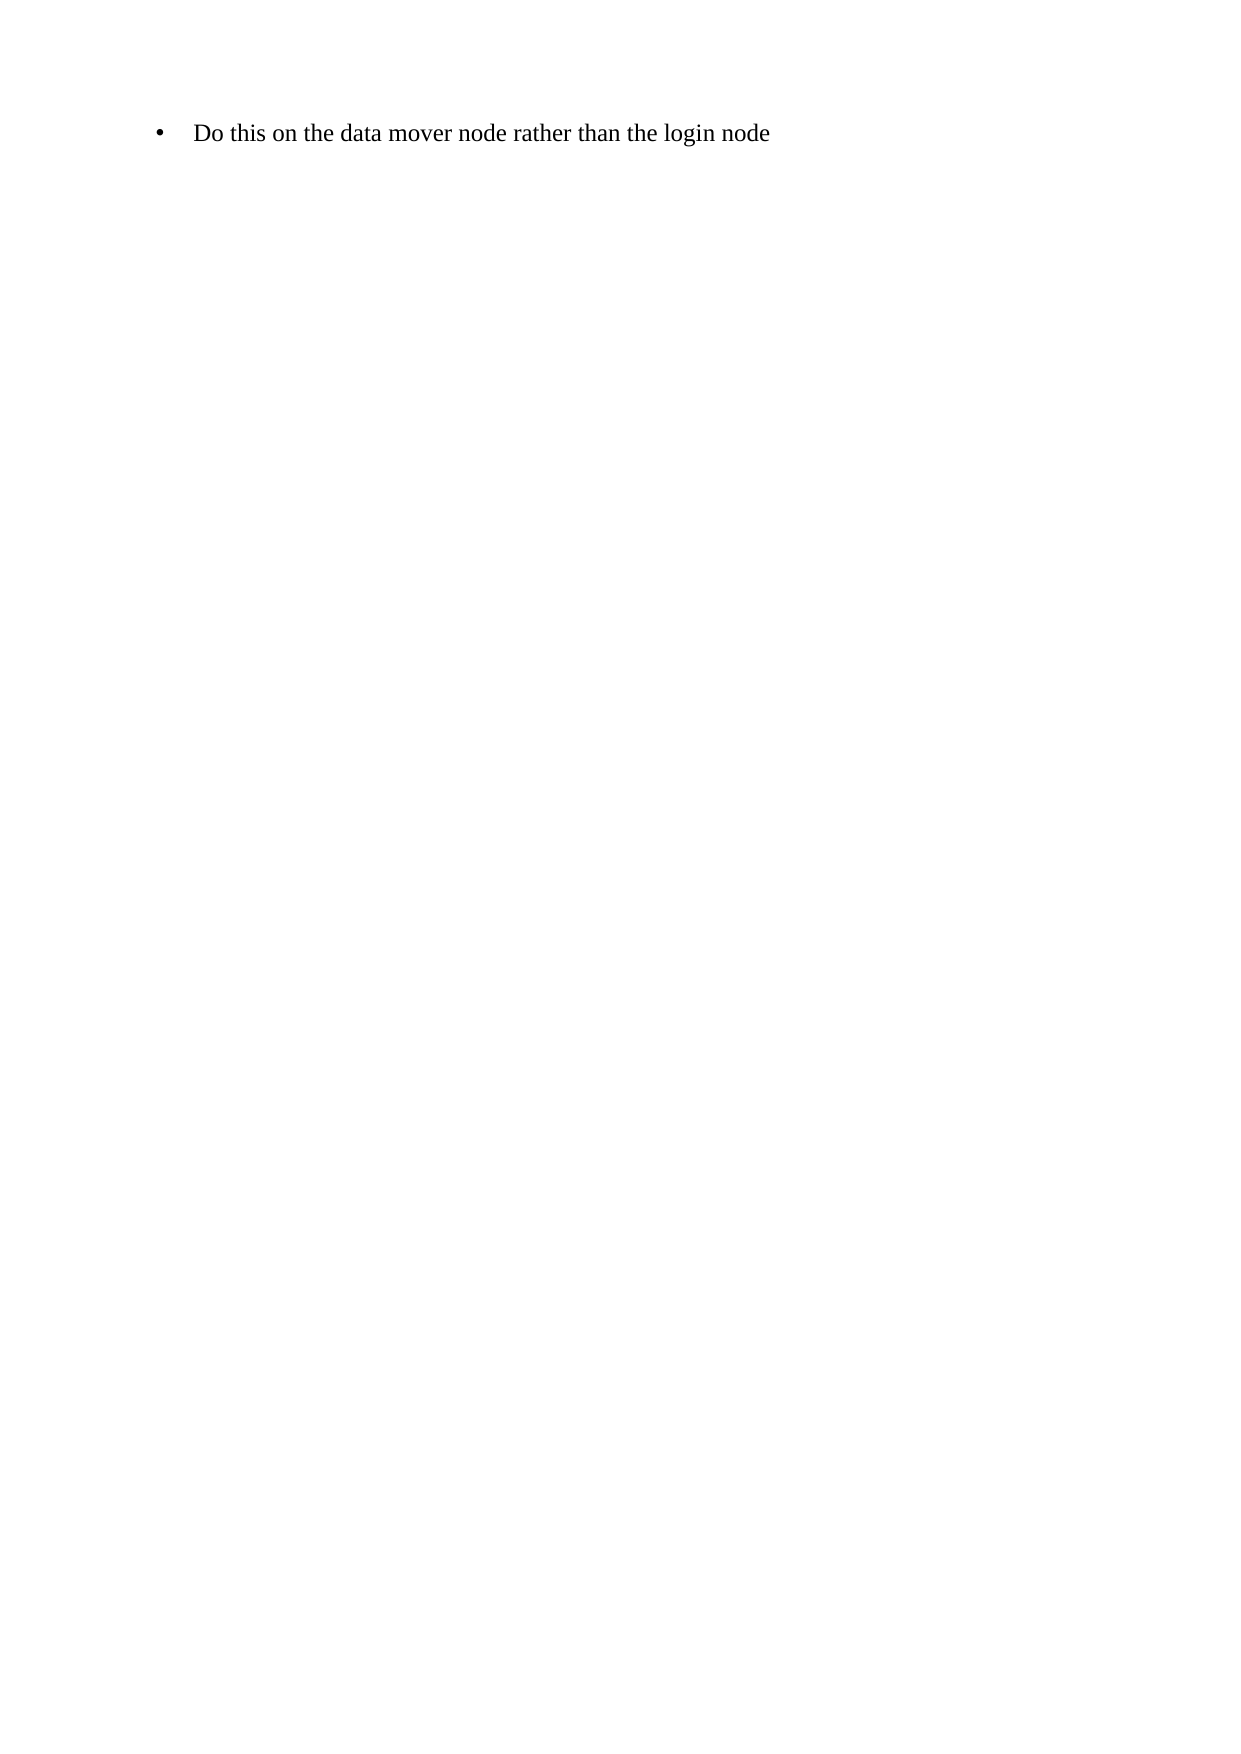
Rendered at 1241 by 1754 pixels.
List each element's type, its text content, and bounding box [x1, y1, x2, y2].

list Do this on the data mover node rather than the login node [156, 118, 1122, 147]
